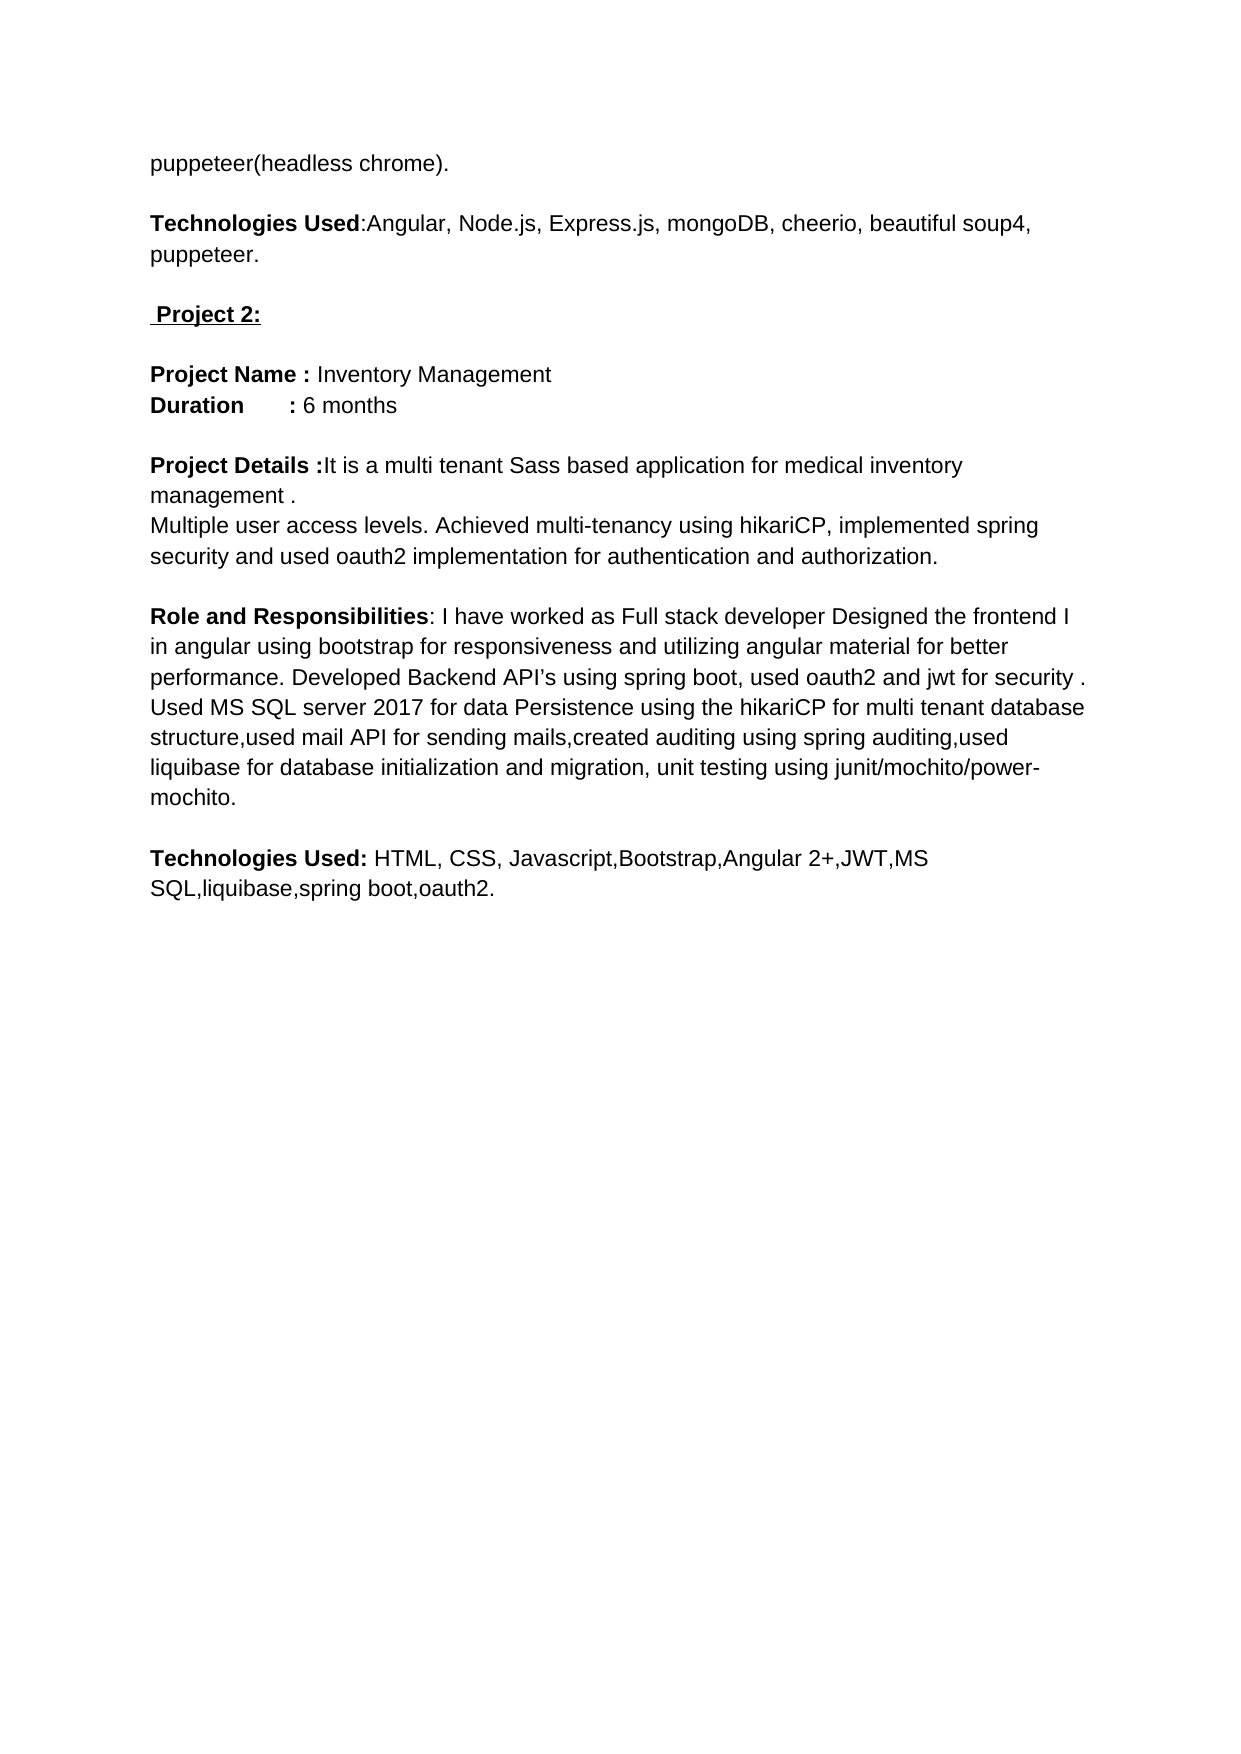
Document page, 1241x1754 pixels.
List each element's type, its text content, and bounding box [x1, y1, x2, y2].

text Project 2: [150, 301, 1090, 327]
text Role and Responsibilities: I have worked as Full stack developer Designed the frontend I in angular using bootstrap for responsiveness and utilizing angular material for better performance. Developed Backend API’s using spring boot, used oauth2 and jwt for security . Used MS SQL server 2017 for data Persistence using the hikariCP for multi tenant database structure,used mail API for sending mails,created auditing using spring auditing,used liquibase for database initialization and migration, unit testing using junit/mochito/power-mochito. [150, 603, 1090, 811]
text Project Name : Inventory Management [150, 361, 1090, 388]
text puppeteer(headless chrome). [150, 150, 1090, 176]
text Technologies Used:Angular, Node.js, Express.js, mongoDB, cheerio, beautiful soup4, puppeteer. [150, 210, 1090, 267]
text Project Details :It is a multi tenant Sass based application for medical inventory management . [150, 452, 1090, 509]
text Duration : 6 months [150, 392, 1090, 418]
text Technologies Used: HTML, CSS, Javascript,Bootstrap,Angular 2+,JWT,MS SQL,liquibase,spring boot,oauth2. [150, 845, 1090, 901]
text Multiple user access levels. Achieved multi-tenancy using hikariCP, implemented spring security and used oauth2 implementation for authentication and authorization. [150, 512, 1090, 569]
